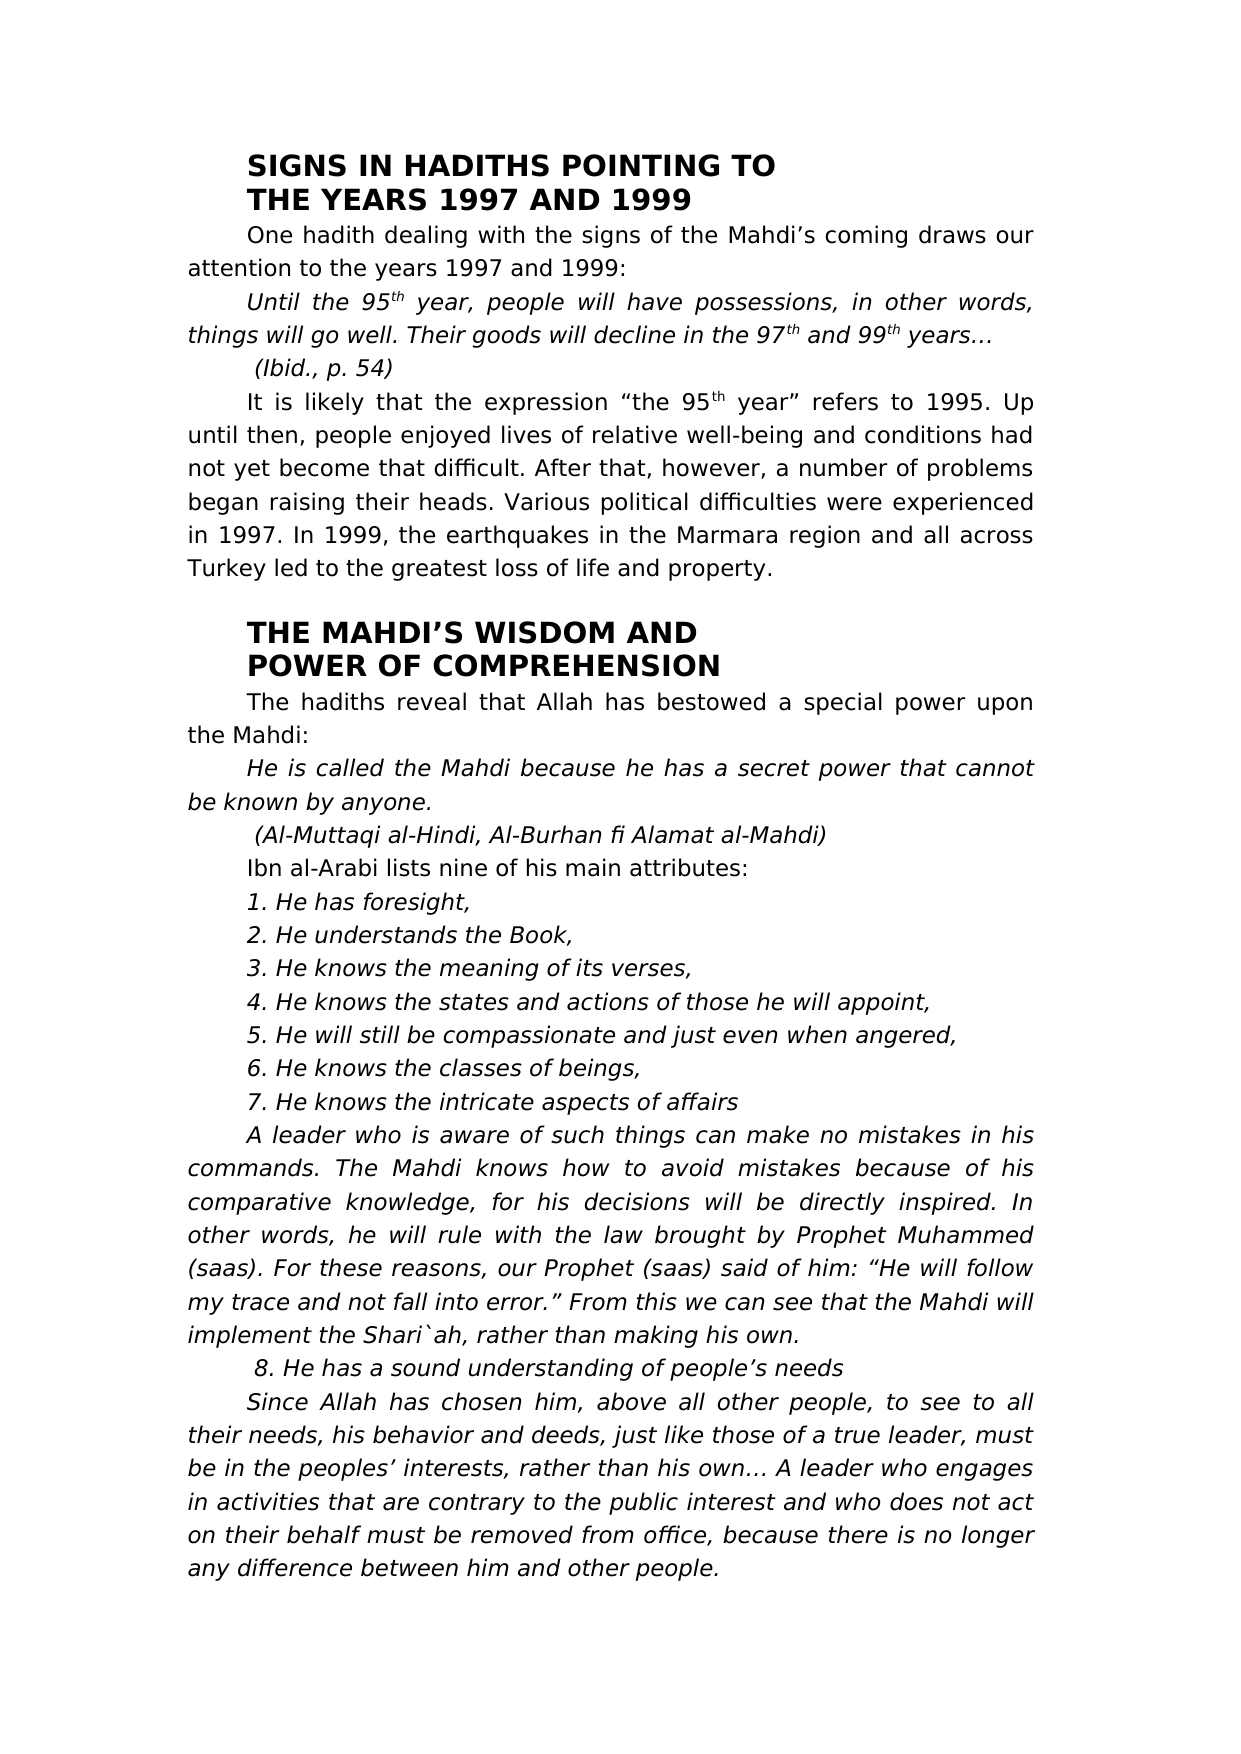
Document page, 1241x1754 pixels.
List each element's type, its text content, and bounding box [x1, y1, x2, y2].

text 4. He knows the states and actions of those he will appoint, [187, 983, 1035, 1017]
subtitle SIGNS IN HADITHS POINTING TO [187, 150, 1035, 183]
subtitle THE MAHDI’S WISDOM AND [187, 617, 1035, 650]
text A leader who is aware of such things can make no mistakes in his commands. The Mahdi knows how to avoid mistakes because of his comparative knowledge, for his decisions will be directly inspired. In other words, he will rule with the law brought by Prophet Muhammed (saas). For these reasons, our Prophet (saas) said of him: “He will follow my trace and not fall into error.” From this we can see that the Mahdi will implement the Shari`ah, rather than making his own. [187, 1117, 1035, 1350]
text 1. He has foresight, [187, 883, 1035, 917]
text 7. He knows the intricate aspects of affairs [187, 1083, 1035, 1117]
text 2. He understands the Book, [187, 917, 1035, 950]
text 6. He knows the classes of beings, [187, 1050, 1035, 1083]
text The hadiths reveal that Allah has bestowed a special power upon the Mahdi: [187, 683, 1035, 750]
text 3. He knows the meaning of its verses, [187, 950, 1035, 983]
text 5. He will still be compassionate and just even when angered, [187, 1017, 1035, 1050]
text (Ibid., p. 54) [187, 350, 1035, 383]
text He is called the Mahdi because he has a secret power that cannot be known by anyone. [187, 750, 1035, 817]
text One hadith dealing with the signs of the Mahdi’s coming draws our attention to the years 1997 and 1999: [187, 217, 1035, 283]
text Ibn al-Arabi lists nine of his main attributes: [187, 850, 1035, 883]
text 8. He has a sound understanding of people’s needs [187, 1350, 1035, 1383]
text Since Allah has chosen him, above all other people, to see to all their needs, his behavior and deeds, just like those of a true leader, must be in the peoples’ interests, rather than his own… A leader who engages in activities that are contrary to the public interest and who does not act on their behalf must be removed from office, because there is no longer any difference between him and other people. [187, 1383, 1035, 1583]
text It is likely that the expression “the 95th year” refers to 1995. Up until then, people enjoyed lives of relative well-being and conditions had not yet become that difficult. After that, however, a number of problems began raising their heads. Various political difficulties were experienced in 1997. In 1999, the earthquakes in the Marmara region and all across Turkey led to the greatest loss of life and property. [187, 383, 1035, 583]
subtitle POWER OF COMPREHENSION [187, 650, 1035, 683]
text Until the 95th year, people will have possessions, in other words, things will go well. Their goods will decline in the 97th and 99th years… [187, 283, 1035, 350]
text (Al-Muttaqi al-Hindi, Al-Burhan fi Alamat al-Mahdi) [187, 817, 1035, 850]
subtitle THE YEARS 1997 AND 1999 [187, 183, 1035, 217]
